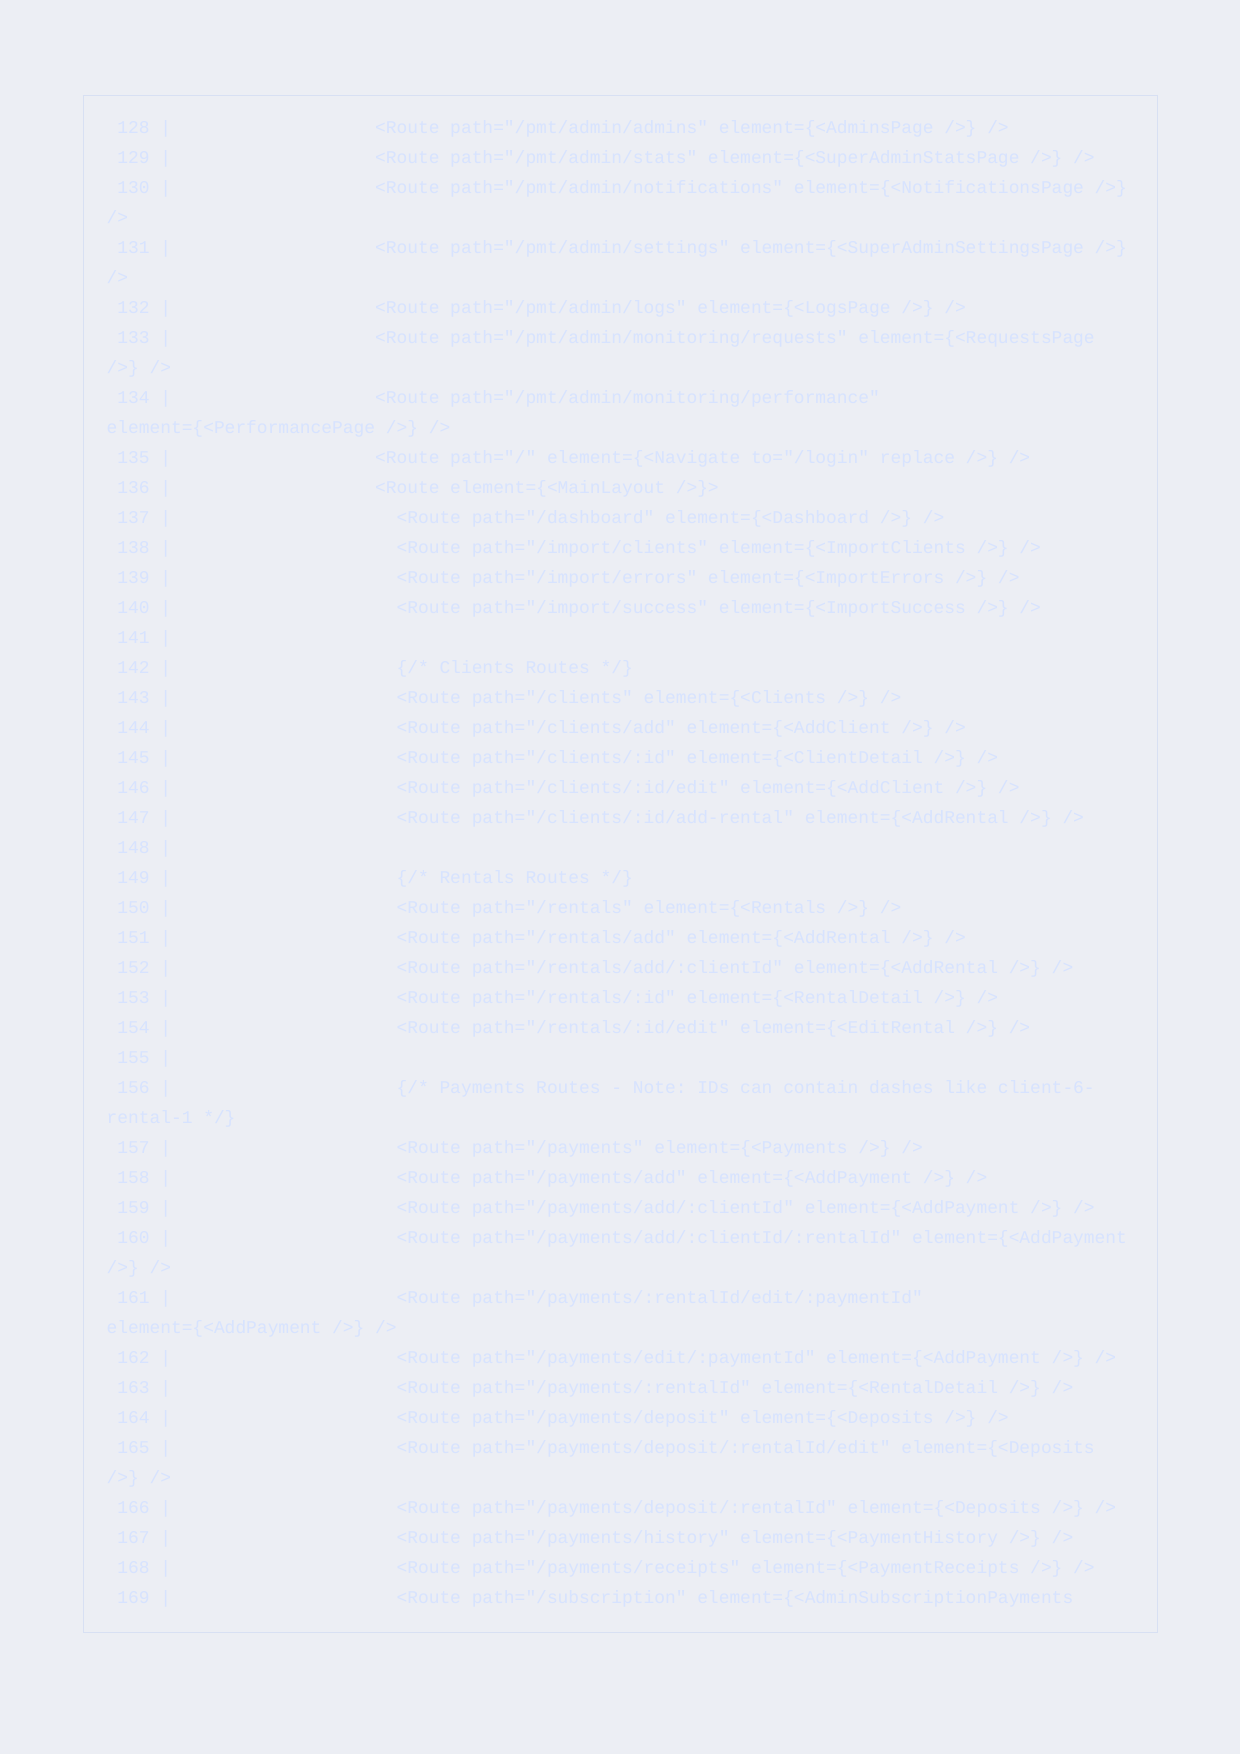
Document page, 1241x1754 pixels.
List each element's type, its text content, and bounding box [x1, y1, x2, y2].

text 141 | [84, 604, 1157, 634]
text 161 | <Route path="/payments/:rentalId/edit/:paymentId" element={<AddPayment />} /> [84, 1264, 1157, 1324]
text 142 | {/* Clients Routes */} [84, 634, 1157, 664]
text 164 | <Route path="/payments/deposit" element={<Deposits />} /> [84, 1384, 1157, 1414]
text 129 | <Route path="/pmt/admin/stats" element={<SuperAdminStatsPage />} /> [84, 124, 1157, 154]
text 128 | <Route path="/pmt/admin/admins" element={<AdminsPage />} /> [84, 96, 1157, 124]
text 168 | <Route path="/payments/receipts" element={<PaymentReceipts />} /> [84, 1534, 1157, 1564]
text 166 | <Route path="/payments/deposit/:rentalId" element={<Deposits />} /> [84, 1474, 1157, 1504]
text 139 | <Route path="/import/errors" element={<ImportErrors />} /> [84, 544, 1157, 574]
text 144 | <Route path="/clients/add" element={<AddClient />} /> [84, 694, 1157, 724]
text 169 | <Route path="/subscription" element={<AdminSubscriptionPayments />} /> [84, 1564, 1157, 1632]
text 148 | [84, 814, 1157, 844]
text 163 | <Route path="/payments/:rentalId" element={<RentalDetail />} /> [84, 1354, 1157, 1384]
text 146 | <Route path="/clients/:id/edit" element={<AddClient />} /> [84, 754, 1157, 784]
text 138 | <Route path="/import/clients" element={<ImportClients />} /> [84, 514, 1157, 544]
text 162 | <Route path="/payments/edit/:paymentId" element={<AddPayment />} /> [84, 1324, 1157, 1354]
text 167 | <Route path="/payments/history" element={<PaymentHistory />} /> [84, 1504, 1157, 1534]
text 160 | <Route path="/payments/add/:clientId/:rentalId" element={<AddPayment />} /> [84, 1204, 1157, 1264]
text 130 | <Route path="/pmt/admin/notifications" element={<NotificationsPage />} /> [84, 154, 1157, 214]
text 157 | <Route path="/payments" element={<Payments />} /> [84, 1114, 1157, 1144]
text 155 | [84, 1024, 1157, 1054]
text 159 | <Route path="/payments/add/:clientId" element={<AddPayment />} /> [84, 1174, 1157, 1204]
text 131 | <Route path="/pmt/admin/settings" element={<SuperAdminSettingsPage />} /> [84, 214, 1157, 274]
text 140 | <Route path="/import/success" element={<ImportSuccess />} /> [84, 574, 1157, 604]
text 150 | <Route path="/rentals" element={<Rentals />} /> [84, 874, 1157, 904]
text 147 | <Route path="/clients/:id/add-rental" element={<AddRental />} /> [84, 784, 1157, 814]
text 151 | <Route path="/rentals/add" element={<AddRental />} /> [84, 904, 1157, 934]
text 154 | <Route path="/rentals/:id/edit" element={<EditRental />} /> [84, 994, 1157, 1024]
text 137 | <Route path="/dashboard" element={<Dashboard />} /> [84, 484, 1157, 514]
text 136 | <Route element={<MainLayout />}> [84, 454, 1157, 484]
text 143 | <Route path="/clients" element={<Clients />} /> [84, 664, 1157, 694]
text 165 | <Route path="/payments/deposit/:rentalId/edit" element={<Deposits />} /> [84, 1414, 1157, 1474]
text 135 | <Route path="/" element={<Navigate to="/login" replace />} /> [84, 424, 1157, 454]
text 133 | <Route path="/pmt/admin/monitoring/requests" element={<RequestsPage />} /> [84, 304, 1157, 364]
text 153 | <Route path="/rentals/:id" element={<RentalDetail />} /> [84, 964, 1157, 994]
text 156 | {/* Payments Routes - Note: IDs can contain dashes like client-6-rental-1 */} [84, 1054, 1157, 1114]
text 145 | <Route path="/clients/:id" element={<ClientDetail />} /> [84, 724, 1157, 754]
text 132 | <Route path="/pmt/admin/logs" element={<LogsPage />} /> [84, 274, 1157, 304]
text 134 | <Route path="/pmt/admin/monitoring/performance" element={<PerformancePage />} /> [84, 364, 1157, 424]
text 149 | {/* Rentals Routes */} [84, 844, 1157, 874]
text 152 | <Route path="/rentals/add/:clientId" element={<AddRental />} /> [84, 934, 1157, 964]
text 158 | <Route path="/payments/add" element={<AddPayment />} /> [84, 1144, 1157, 1174]
